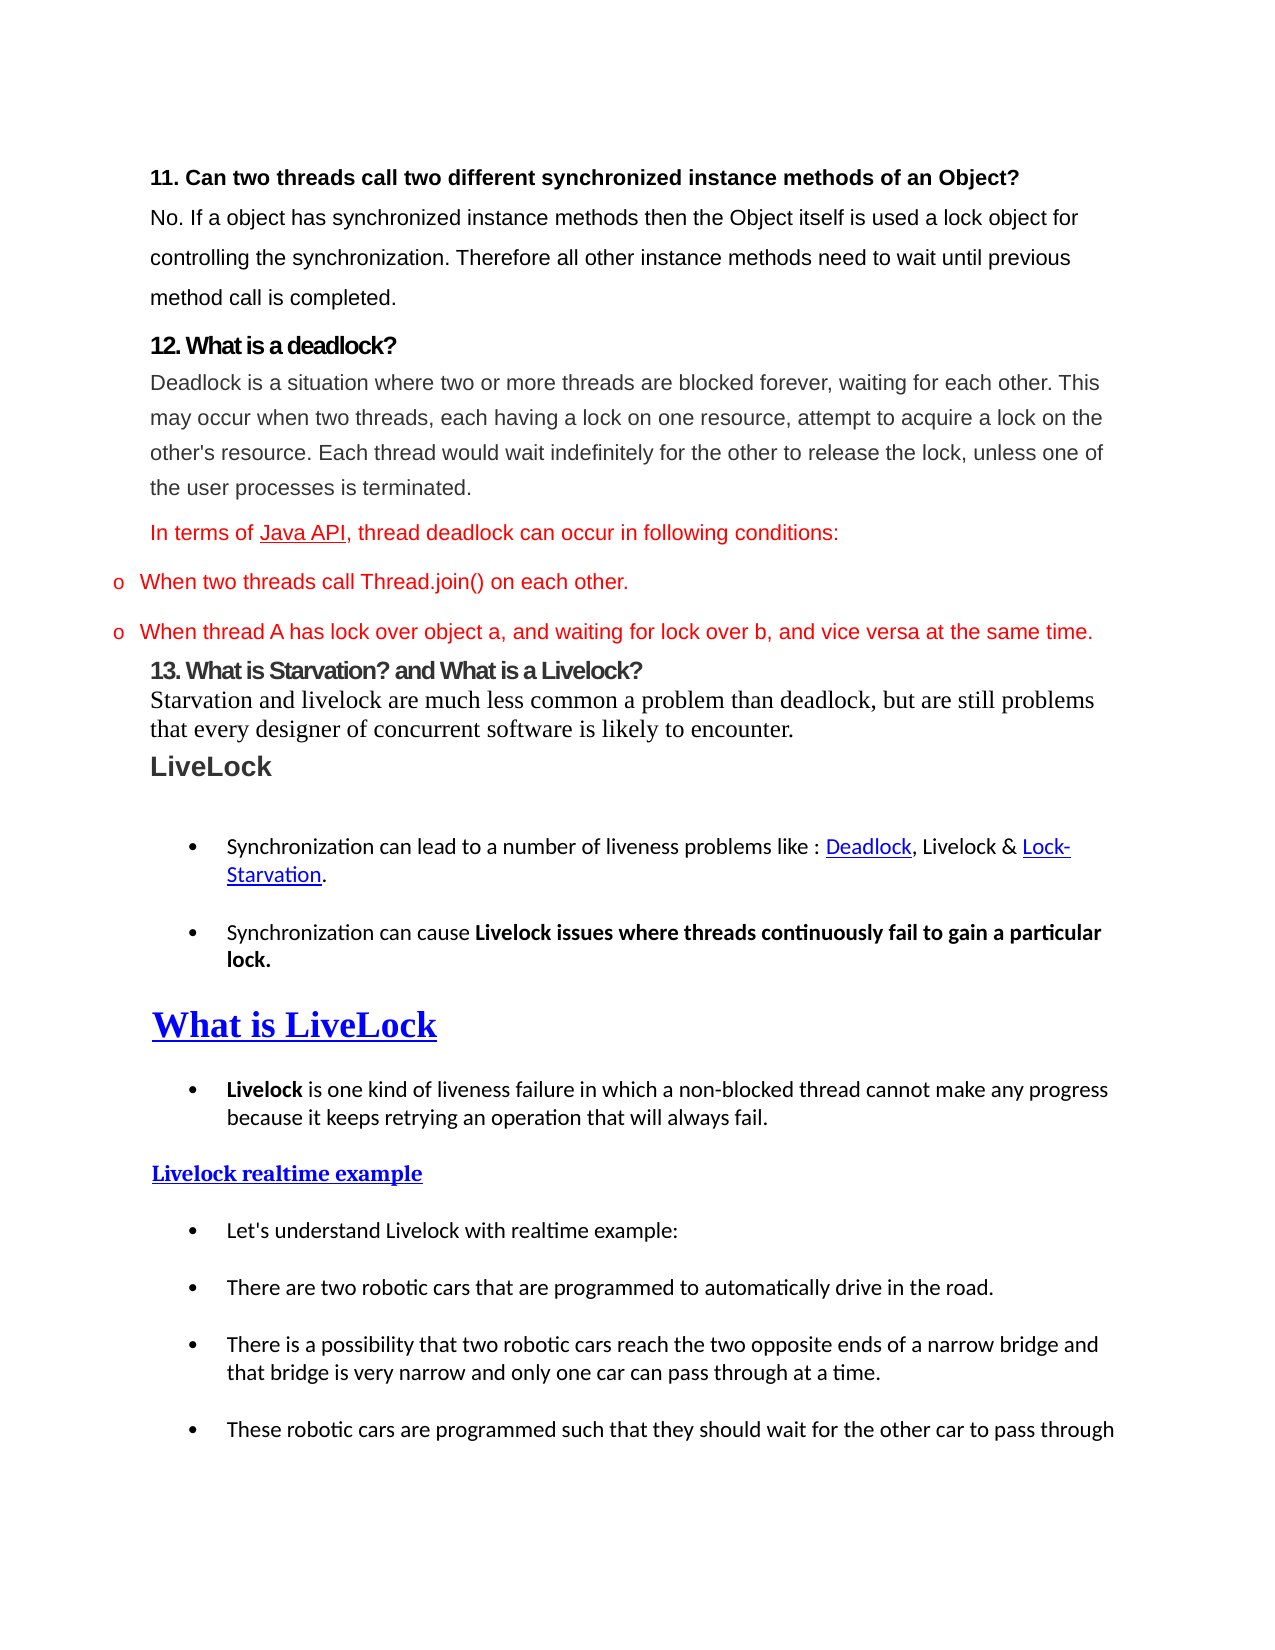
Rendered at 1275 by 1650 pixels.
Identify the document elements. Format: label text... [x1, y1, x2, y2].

text o When thread A has lock over object a, and waiting for lock over b, and vice versa at the same time. [112, 606, 1125, 646]
subtitle LiveLock [150, 742, 1125, 782]
text o When two threads call Thread.join() on each other. [112, 555, 1125, 595]
text 12. What is a deadlock? [150, 331, 1125, 359]
text 11. Can two threads call two different synchronized instance methods of an Object? No. If a object has synchronized instance methods then the Object itself is used a lock object for controlling the synchronization. Therefore all other instance methods need to wait until previous method call is completed. [150, 150, 1125, 310]
text 13. What is Starvation? and What is a Livelock? Starvation and livelock are much less common a problem than deadlock, but are still problems that every designer of concurrent software is likely to encounter. [150, 656, 1125, 742]
subtitle In terms of Java API, thread deadlock can occur in following conditions: [150, 510, 1125, 545]
table_header [150, 797, 826, 802]
table_header Synchronization can lead to a number of liveness problems like : Deadlock, Livelock & Lock-Starvation. Synchronization can cause Livelock issues where threads continuously fail to gain a particular lock. What is LiveLock Livelock is one kind of liveness failure in which a non-blocked thread cannot make any progress because it keeps retrying an operation that will always fail. Livelock realtime example Let's understand Livelock with realtime example: There are two robotic cars that are programmed to automatically drive in the road. There is a possibility that two robotic cars reach the two opposite ends of a narrow bridge and that bridge is very narrow and only one car can pass through at a time. These robotic cars are programmed such that they should wait for the other car to pass through first. When both the cars attempt to enter the bridge at the same time, "Each car starts to enter the bridge, notices that the other car is attempting to do the same, and reverses"!! Note that the cars keep moving forward and backward and ultimately there is no progress made by either of the cars. This situation is called a Livelock. Livelock can cause poison message problem Livelock often occurs in transactional messaging applications where the messaging infrastructure rollback the transaction if a message cannot be processed successfully and puts the message back at the head of the queue. Every time the message is dequeued and passed to the buggy message-handler, the transaction is rolled back. In this situation, The message handling thread is not blocked but still it will never make any progress. This kind of problem is referred as "poison message problem". Actually such form of Livelock often caused by "over eager error recovery code" that mistakenly treats an unrecoverable error as a recoverable one. Livelock example in multithreaded app Let's understand Livelock with multithreaded app: Consider two threads t1 and t2. Assume that thread t1 makes a change and thread t2 undoes that change. When both the threads t1 and t2 work, it will appear as though lots of work is getting done, but no progress is made. This situation is called a livelock in threads. Solution for Livelock We can resolve the Livelock problem by "Introducing some randomness into the retry mechanism". For example, when two stations in an Ethernet network try to send a packet on the shared carrier at the same time, the packets collide. And later, The stations detect the collision and each retries to send their packet again. If they each retry exactly one second later, they collide over and over and neither packet ever goes out even if there is plenty of available bandwidth. To avoid this problem we can make each wait-time to includes a random component. Retrying with random wait-time can be equally effective for avoiding Livelock in concurrent applications. [150, 802, 1122, 1445]
subtitle Deadlock is a situation where two or more threads are blocked forever, waiting for each other. This may occur when two threads, each having a lock on one resource, attempt to acquire a lock on the other's resource. Each thread would wait indefinitely for the other to release the lock, unless one of the user processes is terminated. [150, 359, 1125, 499]
